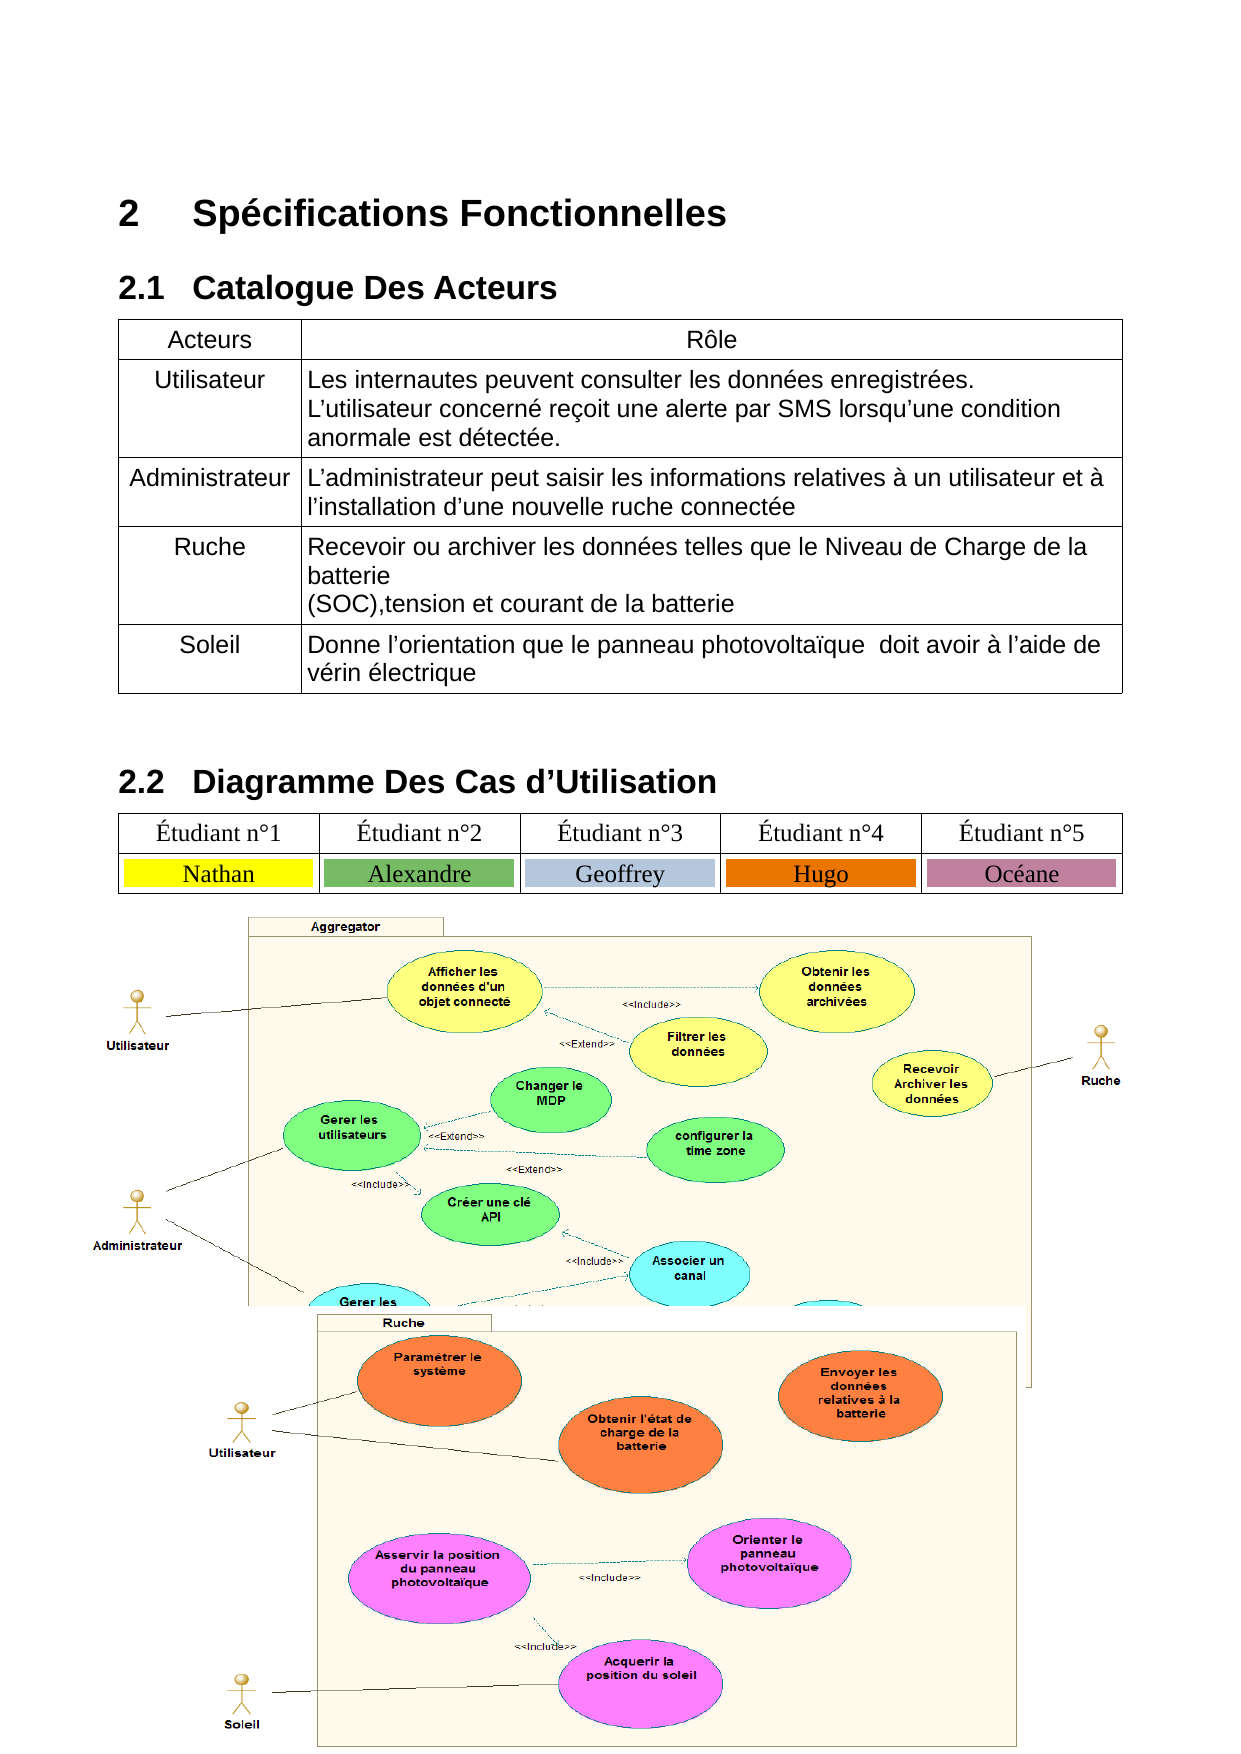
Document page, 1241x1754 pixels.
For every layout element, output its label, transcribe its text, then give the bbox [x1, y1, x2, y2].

table_cell Les internautes peuvent consulter les données enregistrées. L’utilisateur concerné reçoit une alerte par SMS lorsqu’une condition anormale est détectée. [302, 360, 1122, 457]
table_cell Hugo [721, 854, 921, 893]
table_header Étudiant n°5 [922, 814, 1122, 853]
table_header Étudiant n°1 [119, 814, 319, 853]
subtitle Diagramme Des Cas d’Utilisation [118, 761, 1122, 800]
table_cell Océane [922, 854, 1122, 893]
table_cell Donne l’orientation que le panneau photovoltaïque doit avoir à l’aide de vérin électrique [302, 625, 1122, 693]
table_cell Ruche [119, 527, 301, 624]
table_header Rôle [302, 320, 1122, 359]
table_header Étudiant n°2 [320, 814, 520, 853]
table_cell Alexandre [320, 854, 520, 893]
table_cell Administrateur [119, 458, 301, 526]
table_header Acteurs [119, 320, 301, 359]
table_cell Geoffrey [521, 854, 720, 893]
subtitle Catalogue Des Acteurs [118, 268, 1122, 306]
table_cell Recevoir ou archiver les données telles que le Niveau de Charge de la batterie (SOC),tension et courant de la batterie [302, 527, 1122, 624]
table_header Étudiant n°3 [521, 814, 720, 853]
table_cell L’administrateur peut saisir les informations relatives à un utilisateur et à l’installation d’une nouvelle ruche connectée [302, 458, 1122, 526]
subtitle Spécifications Fonctionnelles [118, 191, 1122, 234]
picture [84, 909, 1137, 1754]
table_cell Utilisateur [119, 360, 301, 457]
table_cell Nathan [119, 854, 319, 893]
table_cell Soleil [119, 625, 301, 693]
table_header Étudiant n°4 [721, 814, 921, 853]
